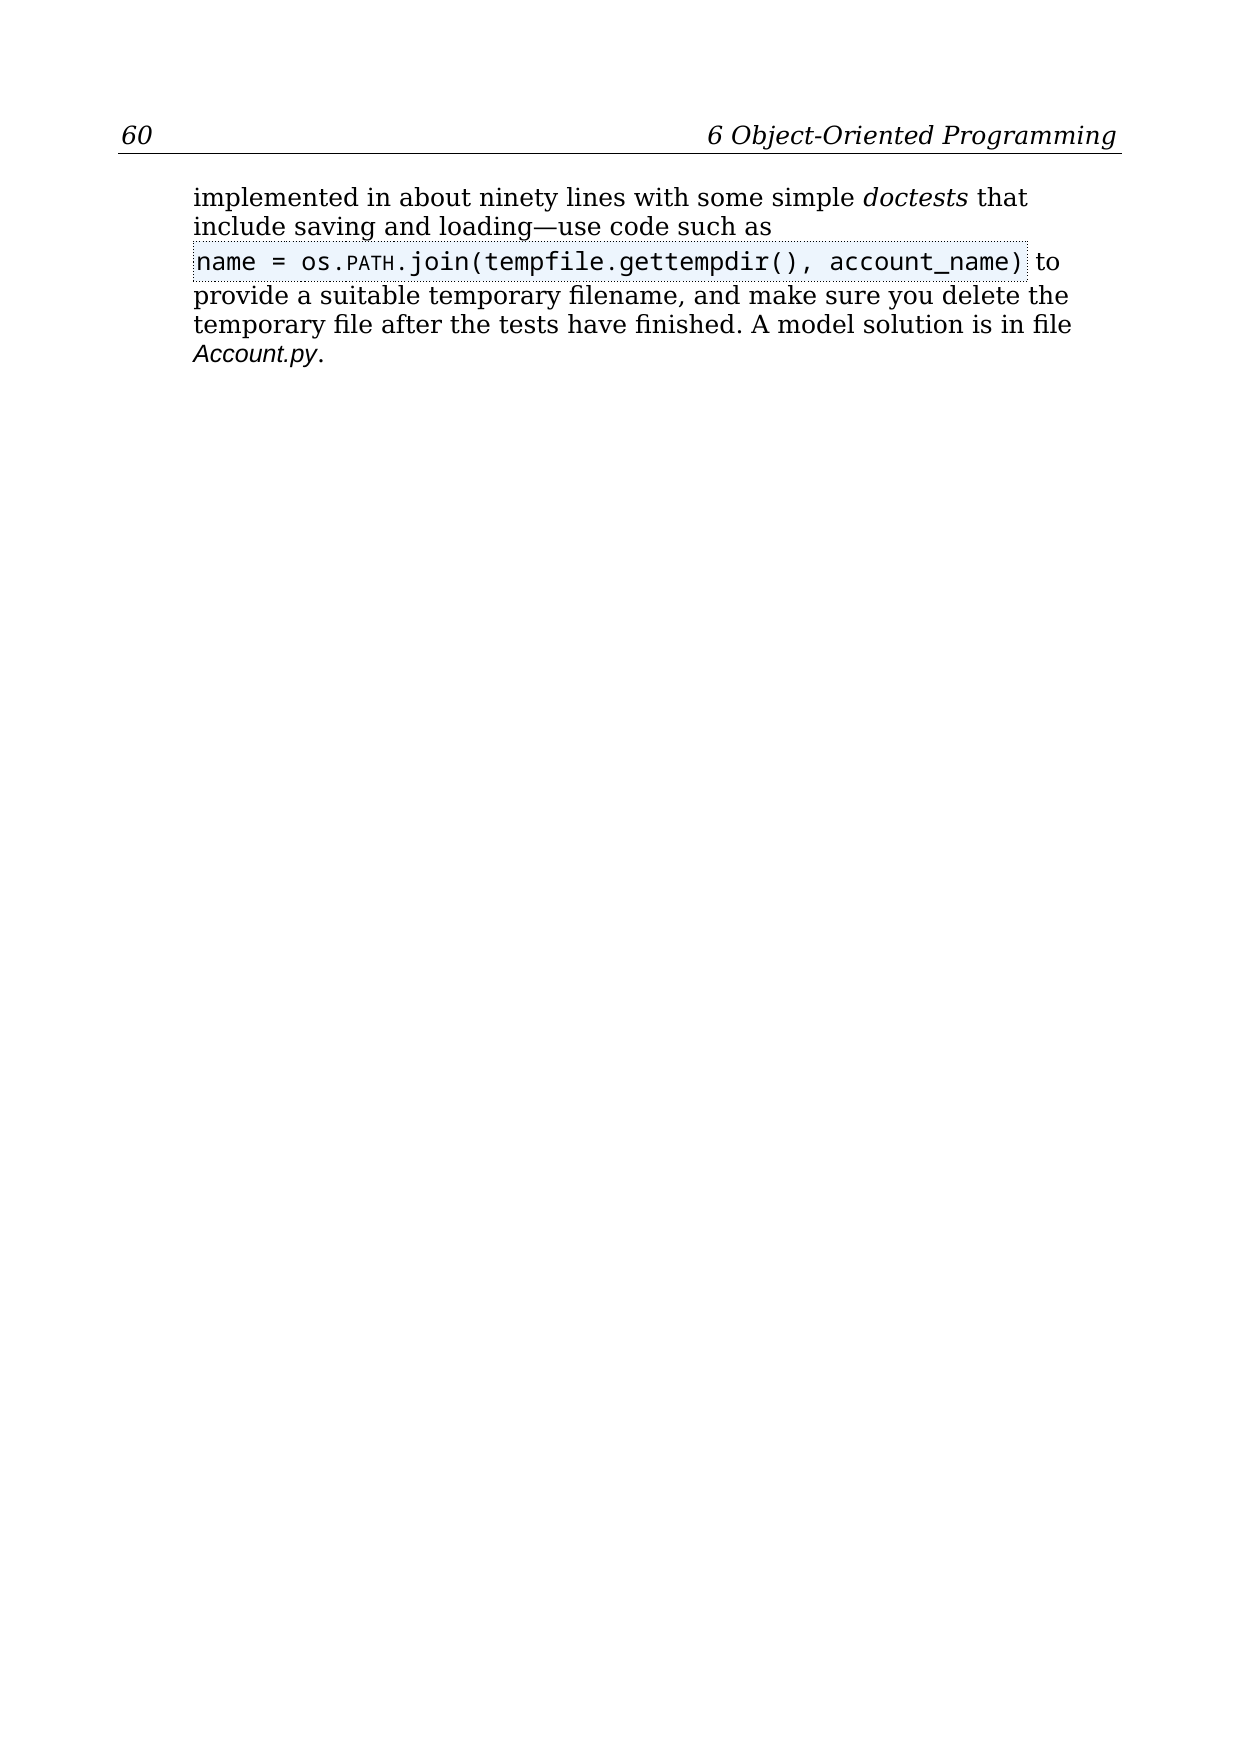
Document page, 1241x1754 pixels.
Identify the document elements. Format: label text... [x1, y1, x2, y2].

list implemented in about ninety lines with some simple doctests that include saving and loading—use code such as name = os.path.join(tempfile.gettempdir(), account_name) to provide a suitable temporary filename, and make sure you delete the temporary file after the tests have finished. A model solution is in file Account.py. [156, 183, 1122, 369]
